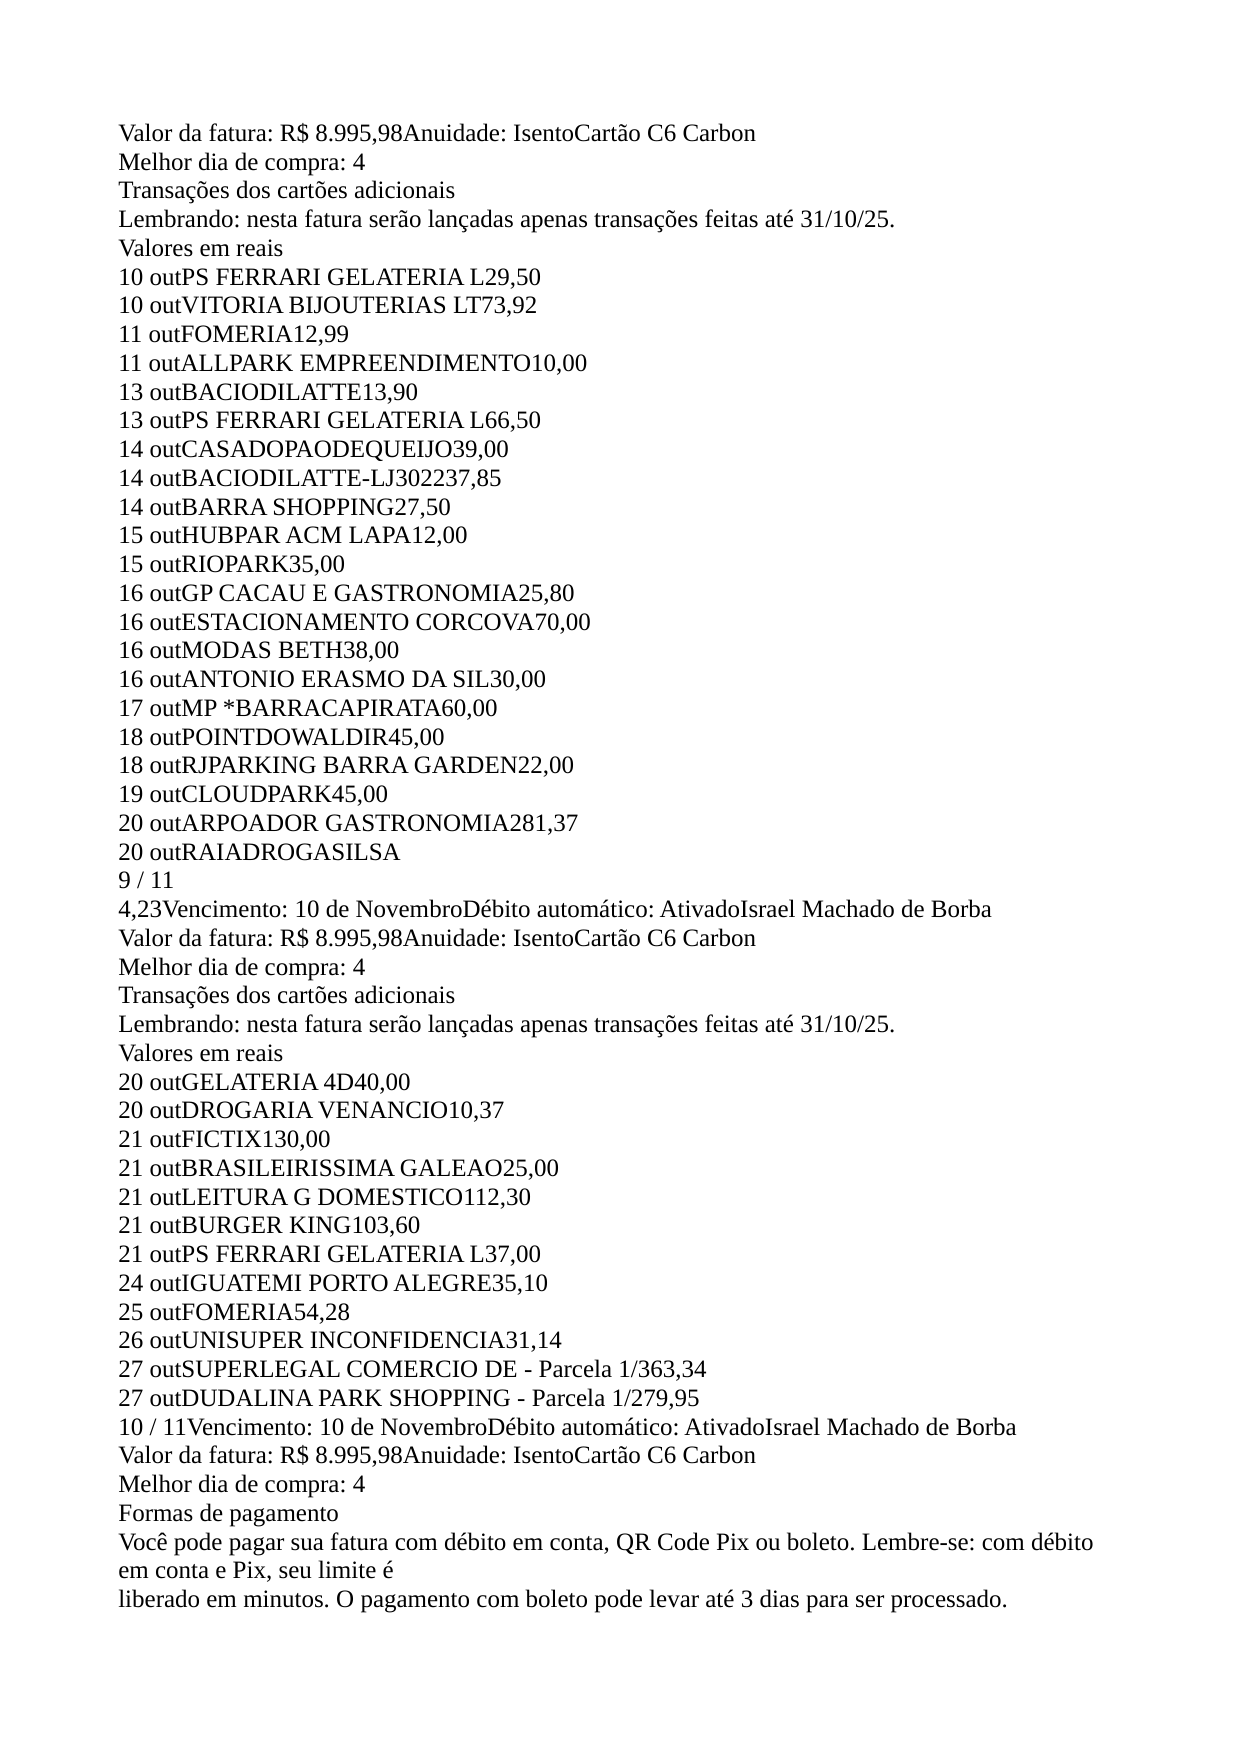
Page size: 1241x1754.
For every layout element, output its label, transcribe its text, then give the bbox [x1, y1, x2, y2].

text 21 outFICTIX130,00 [118, 1124, 1122, 1153]
text 10 outPS FERRARI GELATERIA L29,50 [118, 262, 1122, 291]
text 16 outANTONIO ERASMO DA SIL30,00 [118, 664, 1122, 693]
text 20 outARPOADOR GASTRONOMIA281,37 [118, 808, 1122, 837]
text 10 outVITORIA BIJOUTERIAS LT73,92 [118, 291, 1122, 319]
text 14 outCASADOPAODEQUEIJO39,00 [118, 434, 1122, 463]
text 21 outPS FERRARI GELATERIA L37,00 [118, 1239, 1122, 1268]
text Transações dos cartões adicionais [118, 176, 1122, 204]
text 24 outIGUATEMI PORTO ALEGRE35,10 [118, 1268, 1122, 1297]
text Valores em reais [118, 1038, 1122, 1067]
text Lembrando: nesta fatura serão lançadas apenas transações feitas até 31/10/25. [118, 204, 1122, 233]
text Transações dos cartões adicionais [118, 981, 1122, 1009]
text 11 outFOMERIA12,99 [118, 319, 1122, 348]
text 20 outGELATERIA 4D40,00 [118, 1067, 1122, 1096]
text liberado em minutos. O pagamento com boleto pode levar até 3 dias para ser processado. [118, 1584, 1122, 1613]
text 16 outESTACIONAMENTO CORCOVA70,00 [118, 607, 1122, 636]
text 19 outCLOUDPARK45,00 [118, 779, 1122, 808]
text 25 outFOMERIA54,28 [118, 1297, 1122, 1326]
text 21 outBRASILEIRISSIMA GALEAO25,00 [118, 1153, 1122, 1182]
text Melhor dia de compra: 4 [118, 952, 1122, 981]
text Valor da fatura: R$ 8.995,98Anuidade: IsentoCartão C6 Carbon [118, 118, 1122, 147]
text 9 / 11 [118, 866, 1122, 894]
text Lembrando: nesta fatura serão lançadas apenas transações feitas até 31/10/25. [118, 1009, 1122, 1038]
text 27 outSUPERLEGAL COMERCIO DE - Parcela 1/363,34 [118, 1354, 1122, 1383]
text 15 outHUBPAR ACM LAPA12,00 [118, 521, 1122, 549]
text 20 outRAIADROGASILSA [118, 837, 1122, 866]
text Melhor dia de compra: 4 [118, 147, 1122, 176]
text 21 outBURGER KING103,60 [118, 1211, 1122, 1239]
text 13 outPS FERRARI GELATERIA L66,50 [118, 406, 1122, 434]
text Melhor dia de compra: 4 [118, 1469, 1122, 1498]
text 17 outMP *BARRACAPIRATA60,00 [118, 693, 1122, 722]
text 21 outLEITURA G DOMESTICO112,30 [118, 1182, 1122, 1211]
text 18 outPOINTDOWALDIR45,00 [118, 722, 1122, 751]
text 20 outDROGARIA VENANCIO10,37 [118, 1096, 1122, 1124]
text Formas de pagamento [118, 1498, 1122, 1527]
text Valor da fatura: R$ 8.995,98Anuidade: IsentoCartão C6 Carbon [118, 923, 1122, 952]
text Valor da fatura: R$ 8.995,98Anuidade: IsentoCartão C6 Carbon [118, 1441, 1122, 1469]
text 15 outRIOPARK35,00 [118, 549, 1122, 578]
text 27 outDUDALINA PARK SHOPPING - Parcela 1/279,95 [118, 1383, 1122, 1412]
text 14 outBACIODILATTE-LJ302237,85 [118, 463, 1122, 492]
text 16 outMODAS BETH38,00 [118, 636, 1122, 664]
text 26 outUNISUPER INCONFIDENCIA31,14 [118, 1326, 1122, 1354]
text Valores em reais [118, 233, 1122, 262]
text 10 / 11Vencimento: 10 de NovembroDébito automático: AtivadoIsrael Machado de Borba [118, 1412, 1122, 1441]
text 14 outBARRA SHOPPING27,50 [118, 492, 1122, 521]
text Você pode pagar sua fatura com débito em conta, QR Code Pix ou boleto. Lembre-se: com débito em conta e Pix, seu limite é [118, 1527, 1122, 1584]
text 18 outRJPARKING BARRA GARDEN22,00 [118, 751, 1122, 779]
text 11 outALLPARK EMPREENDIMENTO10,00 [118, 348, 1122, 377]
text 4,23Vencimento: 10 de NovembroDébito automático: AtivadoIsrael Machado de Borba [118, 894, 1122, 923]
text 16 outGP CACAU E GASTRONOMIA25,80 [118, 578, 1122, 607]
text 13 outBACIODILATTE13,90 [118, 377, 1122, 406]
